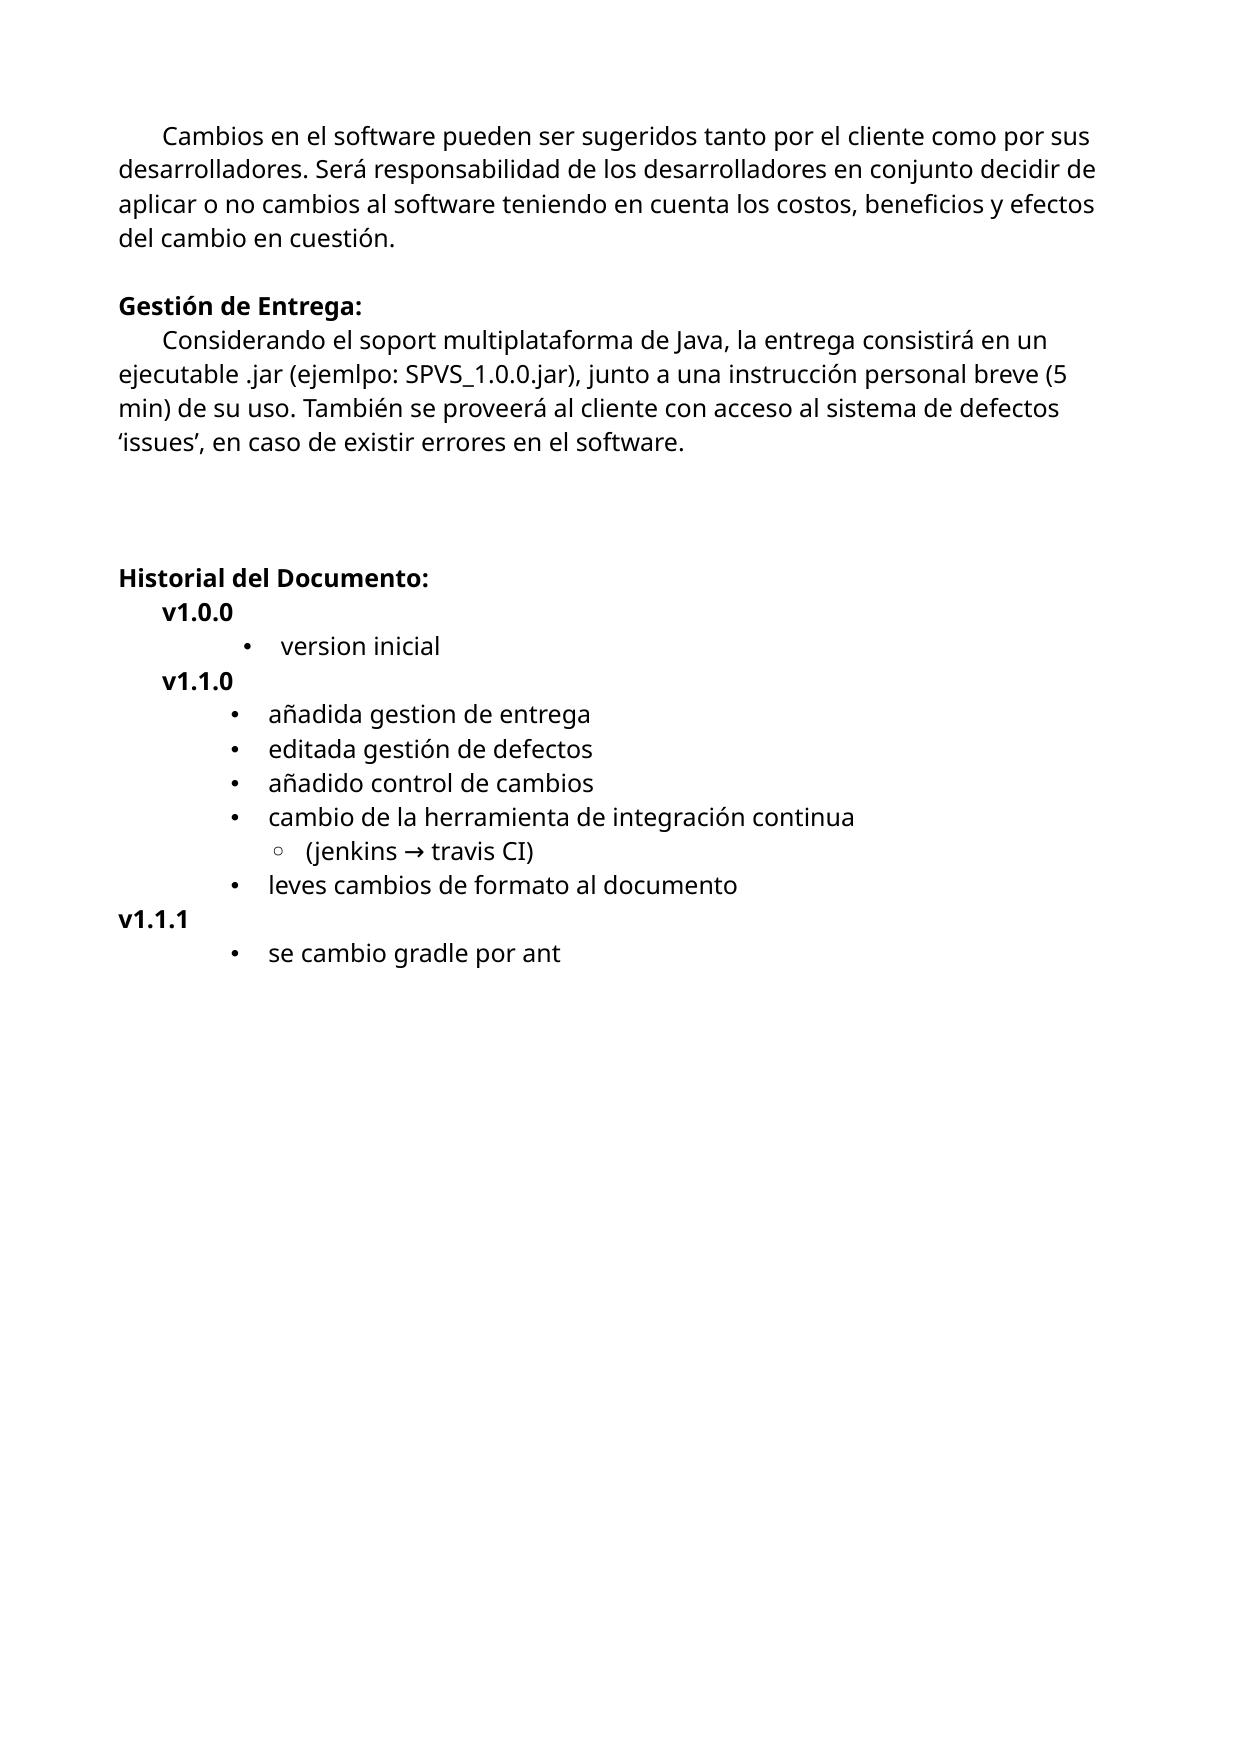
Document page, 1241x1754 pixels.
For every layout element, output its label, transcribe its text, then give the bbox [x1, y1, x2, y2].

text v1.1.1 [118, 902, 1122, 936]
text Gestión de Entrega: [118, 288, 1122, 322]
text v1.1.0 [118, 663, 1122, 697]
list version inicial [243, 629, 1122, 663]
list añadido control de cambios [231, 765, 1122, 799]
text Historial del Documento: [118, 561, 1122, 595]
list editada gestión de defectos [231, 731, 1122, 765]
list leves cambios de formato al documento [231, 867, 1122, 902]
list añadida gestion de entrega [231, 697, 1122, 731]
text Considerando el soport multiplataforma de Java, la entrega consistirá en un ejecutable .jar (ejemlpo: SPVS_1.0.0.jar), junto a una instrucción personal breve (5 min) de su uso. También se proveerá al cliente con acceso al sistema de defectos ‘issues’, en caso de existir errores en el software. [118, 322, 1122, 459]
text v1.0.0 [118, 595, 1122, 629]
list cambio de la herramienta de integración continua [231, 799, 1122, 833]
list se cambio gradle por ant [231, 936, 1122, 970]
text Cambios en el software pueden ser sugeridos tanto por el cliente como por sus desarrolladores. Será responsabilidad de los desarrolladores en conjunto decidir de aplicar o no cambios al software teniendo en cuenta los costos, beneficios y efectos del cambio en cuestión. [118, 118, 1122, 254]
list (jenkins → travis CI) [268, 833, 1122, 867]
